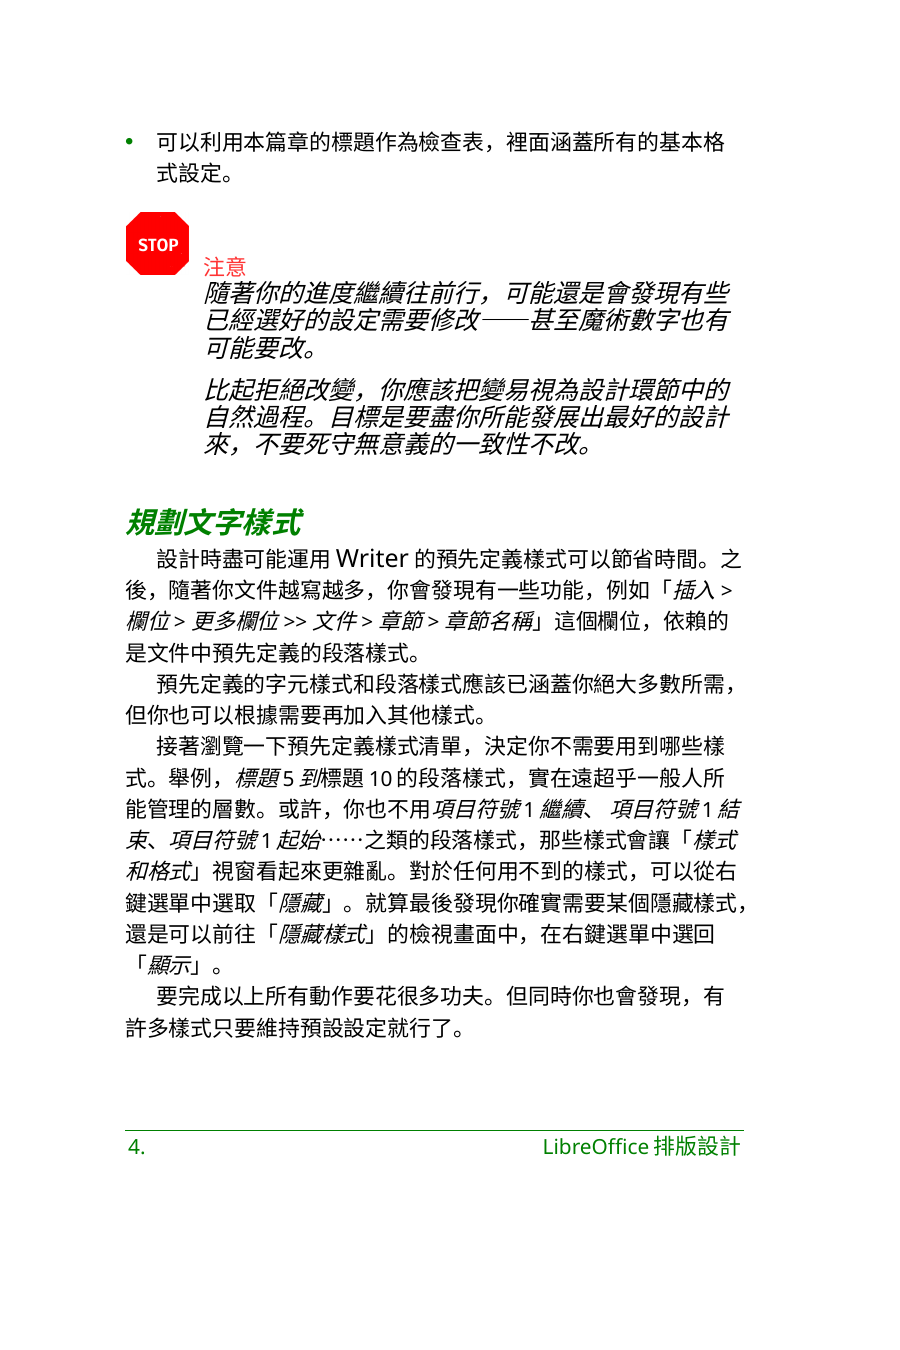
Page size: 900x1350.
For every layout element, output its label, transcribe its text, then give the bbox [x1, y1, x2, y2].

list 注意 [125, 211, 744, 281]
text 接著瀏覽一下預先定義樣式清單，決定你不需要用到哪些樣式。舉例，標題5到標題10的段落樣式，實在遠超乎一般人所能管理的層數。或許，你也不用項目符號1繼續、 項目符號1結束、項目符號1起始……之類的段落樣式，那些樣式會讓「樣式和格式」視窗看起來更雜亂。對於任何用不到的樣式，可以從右鍵選單中選取「隱藏」。就算最後發現你確實需要某個隱藏樣式，還是可以前往「隱藏樣式」的檢視畫面中，在右鍵選單中選回「顯示」。 [125, 730, 744, 980]
text 隨著你的進度繼續往前行，可能還是會發現有些已經選好的設定需要修改——甚至魔術數字也有可能要改。 [203, 281, 744, 362]
text 設計時盡可能運用Writer的預先定義樣式可以節省時間。之後，隨著你文件越寫越多，你會發現有一些功能，例如「插入 > 欄位 > 更多欄位 >> 文件 > 章節 > 章節名稱」這個欄位，依賴的是文件中預先定義的段落樣式。 [125, 542, 744, 667]
text 預先定義的字元樣式和段落樣式應該已涵蓋你絕大多數所需，但你也可以根據需要再加入其他樣式。 [125, 667, 744, 730]
picture [126, 212, 189, 275]
list 可以利用本篇章的標題作為檢查表，裡面涵蓋所有的基本格式設定。 [125, 125, 744, 187]
text 要完成以上所有動作要花很多功夫。但同時你也會發現，有許多樣式只要維持預設設定就行了。 [125, 980, 744, 1042]
subtitle 規劃文字樣式 [125, 500, 744, 542]
text 比起拒絕改變，你應該把變易視為設計環節中的自然過程。目標是要盡你所能發展出最好的設計來，不要死守無意義的一致性不改。 [203, 378, 744, 459]
